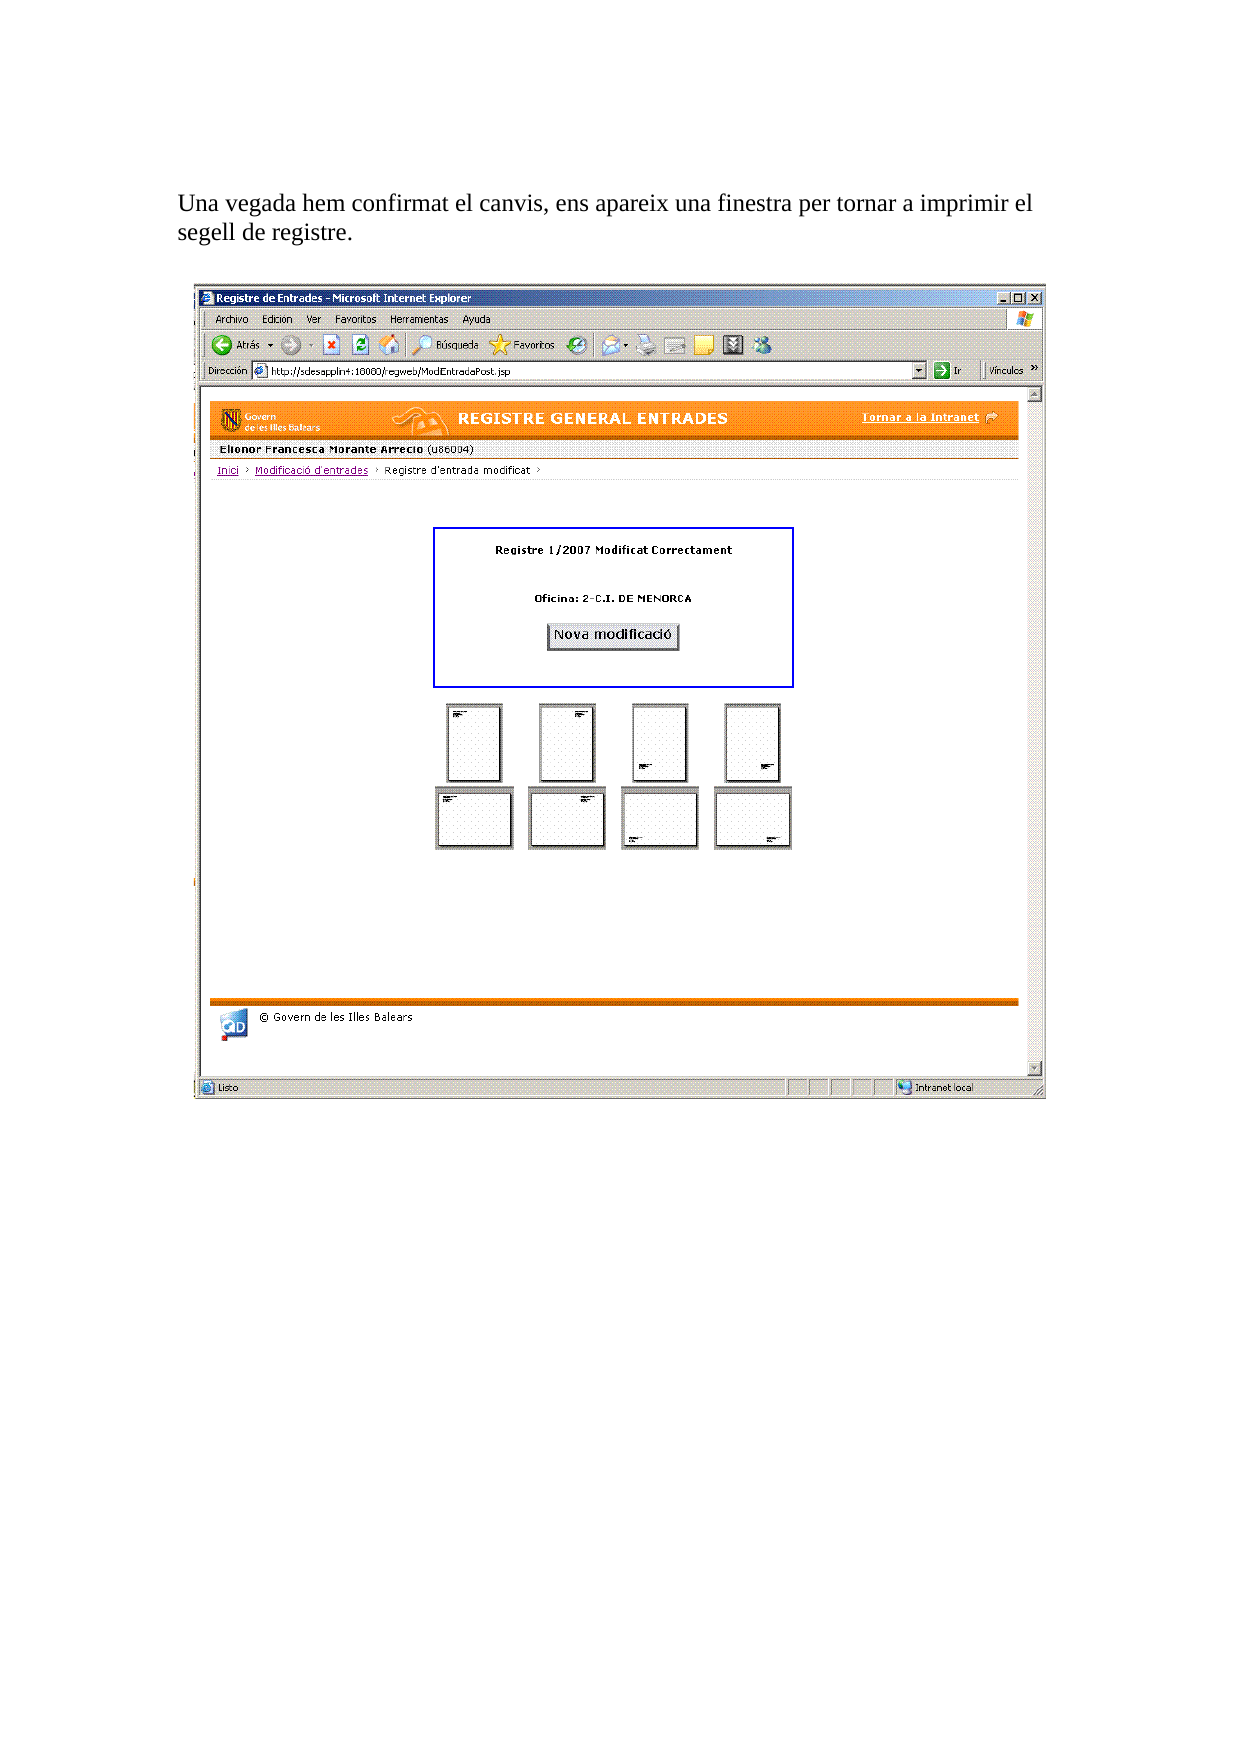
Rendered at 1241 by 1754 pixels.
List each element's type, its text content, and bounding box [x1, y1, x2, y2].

text Una vegada hem confirmat el canvis, ens apareix una finestra per tornar a imprimir el segell de registre. [177, 188, 1063, 245]
picture [193, 283, 1046, 1099]
